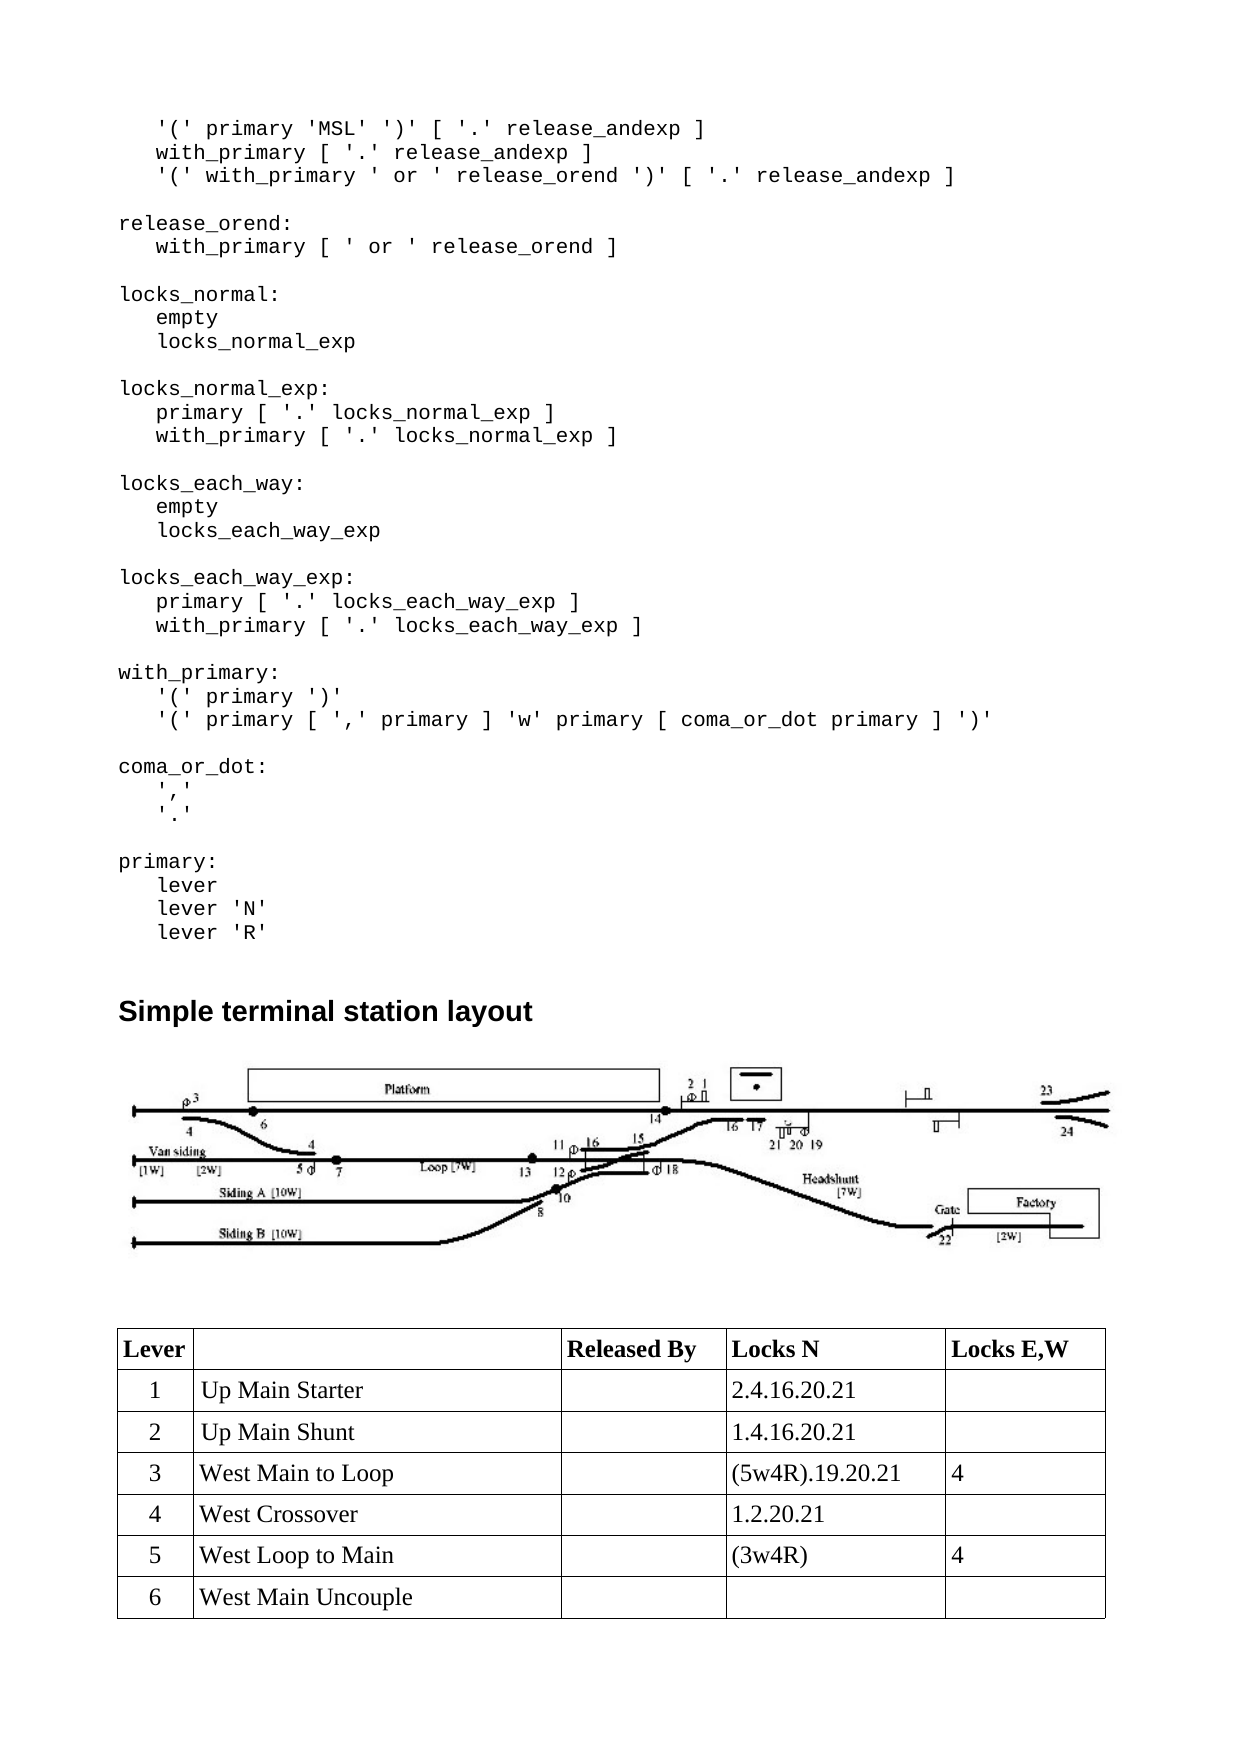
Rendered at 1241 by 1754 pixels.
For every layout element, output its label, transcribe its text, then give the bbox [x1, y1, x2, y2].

text empty [118, 496, 1122, 520]
table_cell [562, 1495, 726, 1535]
table_cell [946, 1577, 1105, 1617]
table_cell [562, 1536, 726, 1576]
text with_primary [ '.' release_andexp ] [118, 142, 1122, 165]
table_cell 2.4.16.20.21 [727, 1370, 945, 1411]
text lever [118, 875, 1122, 898]
text locks_normal_exp: [118, 378, 1122, 402]
table_cell West Loop to Main [194, 1536, 561, 1576]
text '(' primary [ ',' primary ] 'w' primary [ coma_or_dot primary ] ')' [118, 709, 1122, 733]
text coma_or_dot: [118, 757, 1122, 780]
text primary [ '.' locks_each_way_exp ] [118, 591, 1122, 615]
table_cell 4 [946, 1536, 1105, 1576]
text with_primary [ ' or ' release_orend ] [118, 236, 1122, 260]
text ',' [118, 780, 1122, 804]
table_cell Up Main Starter [194, 1370, 561, 1411]
text with_primary [ '.' locks_normal_exp ] [118, 426, 1122, 449]
table_cell 2 [118, 1412, 193, 1452]
text '(' primary ')' [118, 686, 1122, 709]
table_header Locks E,W [946, 1329, 1105, 1369]
table_cell [562, 1370, 726, 1411]
table_header Lever [118, 1329, 193, 1369]
text locks_each_way_exp: [118, 567, 1122, 591]
table_cell [946, 1412, 1105, 1452]
text locks_normal_exp [118, 331, 1122, 354]
text with_primary [ '.' locks_each_way_exp ] [118, 615, 1122, 638]
text locks_each_way_exp [118, 520, 1122, 544]
table_cell [562, 1577, 726, 1617]
text '.' [118, 804, 1122, 827]
table_header Released By [562, 1329, 726, 1369]
table_cell [562, 1453, 726, 1493]
table_cell (5w4R).19.20.21 [727, 1453, 945, 1493]
table_cell 4 [946, 1453, 1105, 1493]
text empty [118, 307, 1122, 331]
table_cell West Crossover [194, 1495, 561, 1535]
table_cell 5 [118, 1536, 193, 1576]
table_cell West Main to Loop [194, 1453, 561, 1493]
text locks_each_way: [118, 473, 1122, 496]
text primary: [118, 851, 1122, 875]
table_cell [946, 1495, 1105, 1535]
text primary [ '.' locks_normal_exp ] [118, 402, 1122, 426]
text lever 'N' [118, 898, 1122, 922]
text locks_normal: [118, 284, 1122, 307]
table_cell West Main Uncouple [194, 1577, 561, 1617]
text '(' primary 'MSL' ')' [ '.' release_andexp ] [118, 118, 1122, 142]
table_header Locks N [727, 1329, 945, 1369]
picture [118, 1040, 1122, 1287]
table_cell [946, 1370, 1105, 1411]
text '(' with_primary ' or ' release_orend ')' [ '.' release_andexp ] [118, 165, 1122, 189]
table_cell 4 [118, 1495, 193, 1535]
subtitle Simple terminal station layout [118, 994, 1122, 1028]
table_header [194, 1329, 561, 1369]
table_cell [727, 1577, 945, 1617]
text with_primary: [118, 662, 1122, 686]
text release_orend: [118, 213, 1122, 236]
table_cell 6 [118, 1577, 193, 1617]
table_cell 1 [118, 1370, 193, 1411]
table_cell Up Main Shunt [194, 1412, 561, 1452]
table_cell (3w4R) [727, 1536, 945, 1576]
text lever 'R' [118, 922, 1122, 946]
table_cell 1.4.16.20.21 [727, 1412, 945, 1452]
table_cell [562, 1412, 726, 1452]
table_cell 3 [118, 1453, 193, 1493]
table_cell 1.2.20.21 [727, 1495, 945, 1535]
